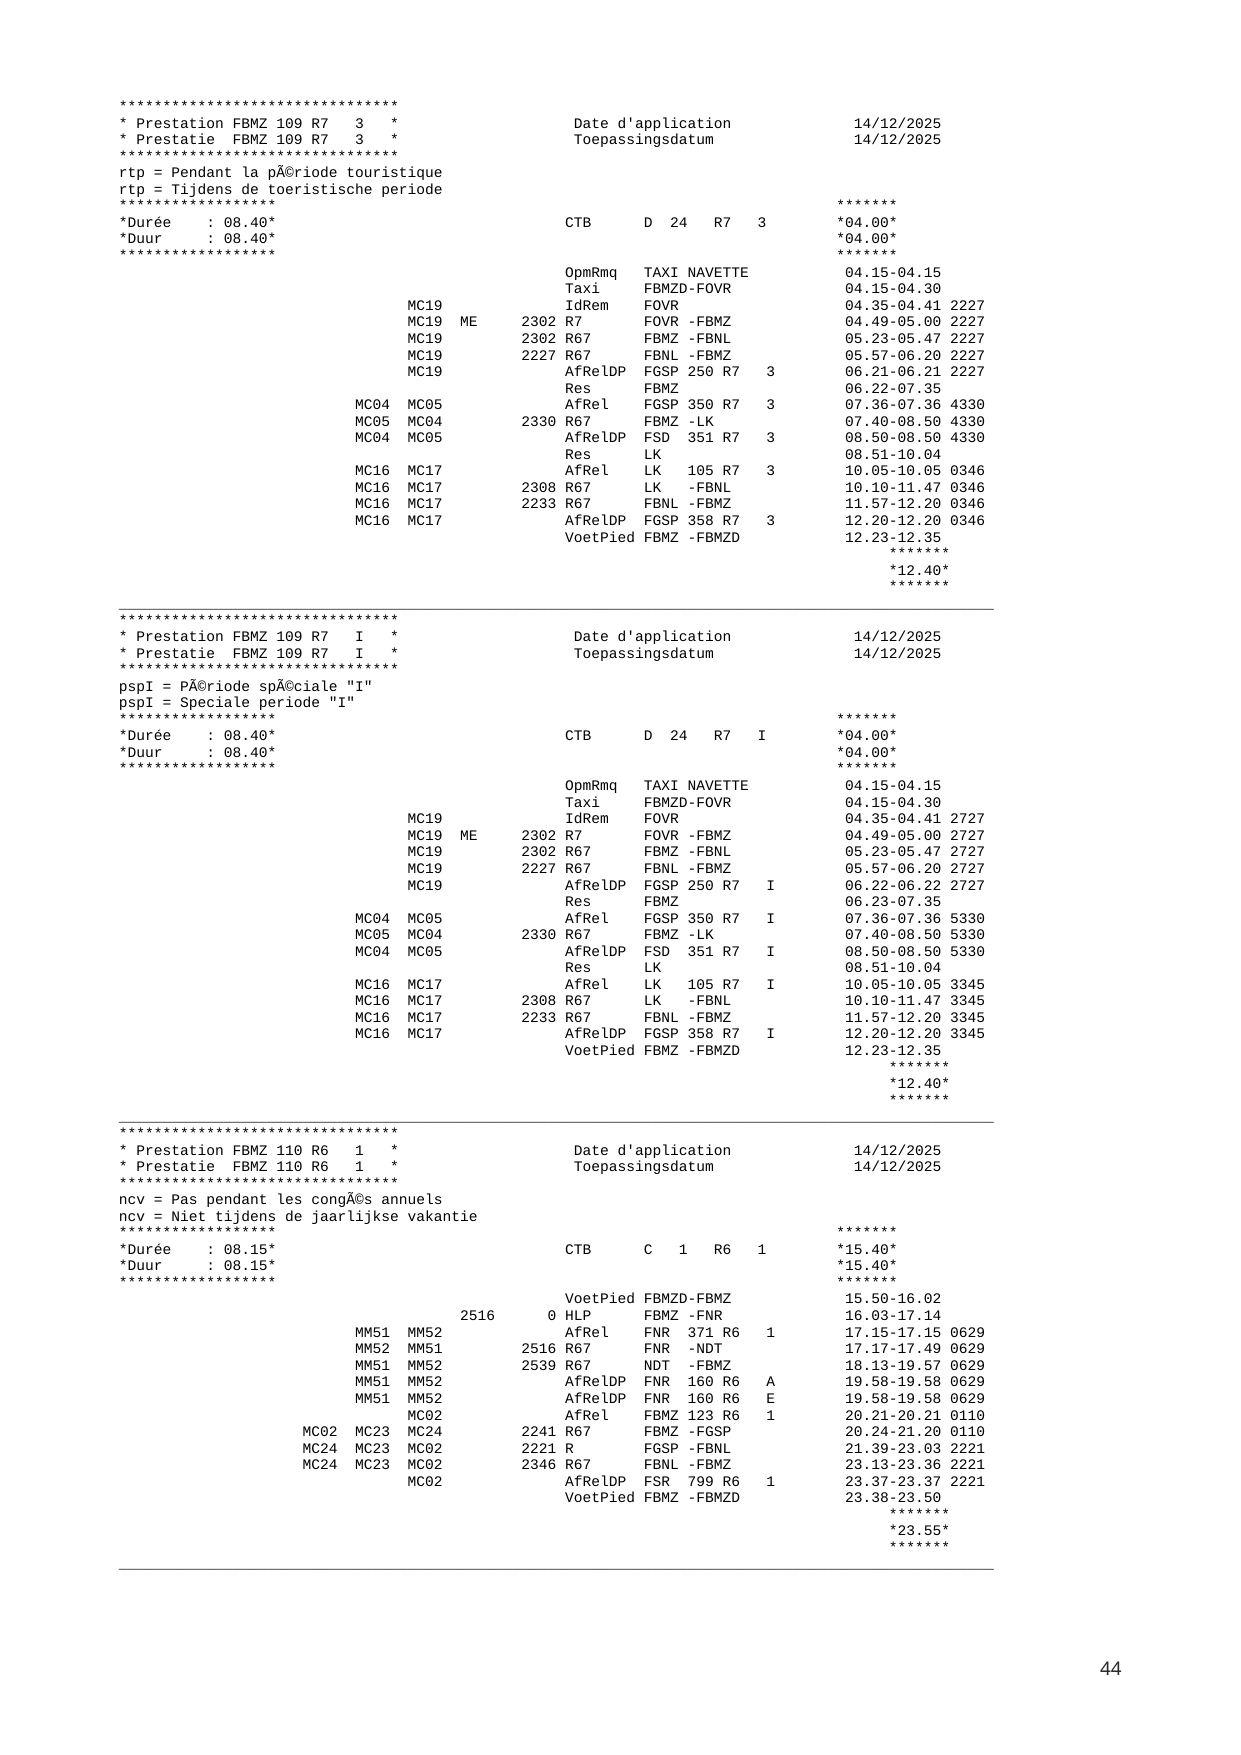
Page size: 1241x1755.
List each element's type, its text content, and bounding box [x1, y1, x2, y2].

text ******************************** * Prestation FBMZ 109 R7 I * Date d'application 14/12/2025 * Prestatie FBMZ 109 R7 I * Toepassingsdatum 14/12/2025 ******************************** pspI = PÃ©riode spÃ©ciale "I" pspI = Speciale periode "I" ****************** ******* *Durée : 08.40* CTB D 24 R7 I *04.00* *Duur : 08.40* *04.00* ****************** ******* OpmRmq TAXI NAVETTE 04.15-04.15 Taxi FBMZD-FOVR 04.15-04.30 MC19 IdRem FOVR 04.35-04.41 2727 MC19 ME 2302 R7 FOVR -FBMZ 04.49-05.00 2727 MC19 2302 R67 FBMZ -FBNL 05.23-05.47 2727 MC19 2227 R67 FBNL -FBMZ 05.57-06.20 2727 MC19 AfRelDP FGSP 250 R7 I 06.22-06.22 2727 Res FBMZ 06.23-07.35 MC04 MC05 AfRel FGSP 350 R7 I 07.36-07.36 5330 MC05 MC04 2330 R67 FBMZ -LK 07.40-08.50 5330 MC04 MC05 AfRelDP FSD 351 R7 I 08.50-08.50 5330 Res LK 08.51-10.04 MC16 MC17 AfRel LK 105 R7 I 10.05-10.05 3345 MC16 MC17 2308 R67 LK -FBNL 10.10-11.47 3345 MC16 MC17 2233 R67 FBNL -FBMZ 11.57-12.20 3345 MC16 MC17 AfRelDP FGSP 358 R7 I 12.20-12.20 3345 VoetPied FBMZ -FBMZD 12.23-12.35 ******* *12.40* ******* ____________________________________________________________________________________________________ [119, 613, 1122, 1126]
text ******************************** * Prestation FBMZ 109 R7 3 * Date d'application 14/12/2025 * Prestatie FBMZ 109 R7 3 * Toepassingsdatum 14/12/2025 ******************************** rtp = Pendant la pÃ©riode touristique rtp = Tijdens de toeristische periode ****************** ******* *Durée : 08.40* CTB D 24 R7 3 *04.00* *Duur : 08.40* *04.00* ****************** ******* OpmRmq TAXI NAVETTE 04.15-04.15 Taxi FBMZD-FOVR 04.15-04.30 MC19 IdRem FOVR 04.35-04.41 2227 MC19 ME 2302 R7 FOVR -FBMZ 04.49-05.00 2227 MC19 2302 R67 FBMZ -FBNL 05.23-05.47 2227 MC19 2227 R67 FBNL -FBMZ 05.57-06.20 2227 MC19 AfRelDP FGSP 250 R7 3 06.21-06.21 2227 Res FBMZ 06.22-07.35 MC04 MC05 AfRel FGSP 350 R7 3 07.36-07.36 4330 MC05 MC04 2330 R67 FBMZ -LK 07.40-08.50 4330 MC04 MC05 AfRelDP FSD 351 R7 3 08.50-08.50 4330 Res LK 08.51-10.04 MC16 MC17 AfRel LK 105 R7 3 10.05-10.05 0346 MC16 MC17 2308 R67 LK -FBNL 10.10-11.47 0346 MC16 MC17 2233 R67 FBNL -FBMZ 11.57-12.20 0346 MC16 MC17 AfRelDP FGSP 358 R7 3 12.20-12.20 0346 VoetPied FBMZ -FBMZD 12.23-12.35 ******* *12.40* ******* ____________________________________________________________________________________________________ [119, 99, 1122, 613]
text ******************************** * Prestation FBMZ 110 R6 1 * Date d'application 14/12/2025 * Prestatie FBMZ 110 R6 1 * Toepassingsdatum 14/12/2025 ******************************** ncv = Pas pendant les congÃ©s annuels ncv = Niet tijdens de jaarlijkse vakantie ****************** ******* *Durée : 08.15* CTB C 1 R6 1 *15.40* *Duur : 08.15* *15.40* ****************** ******* VoetPied FBMZD-FBMZ 15.50-16.02 2516 0 HLP FBMZ -FNR 16.03-17.14 MM51 MM52 AfRel FNR 371 R6 1 17.15-17.15 0629 MM52 MM51 2516 R67 FNR -NDT 17.17-17.49 0629 MM51 MM52 2539 R67 NDT -FBMZ 18.13-19.57 0629 MM51 MM52 AfRelDP FNR 160 R6 A 19.58-19.58 0629 MM51 MM52 AfRelDP FNR 160 R6 E 19.58-19.58 0629 MC02 AfRel FBMZ 123 R6 1 20.21-20.21 0110 MC02 MC23 MC24 2241 R67 FBMZ -FGSP 20.24-21.20 0110 MC24 MC23 MC02 2221 R FGSP -FBNL 21.39-23.03 2221 MC24 MC23 MC02 2346 R67 FBNL -FBMZ 23.13-23.36 2221 MC02 AfRelDP FSR 799 R6 1 23.37-23.37 2221 VoetPied FBMZ -FBMZD 23.38-23.50 ******* *23.55* ******* ____________________________________________________________________________________________________ [119, 1126, 1122, 1573]
